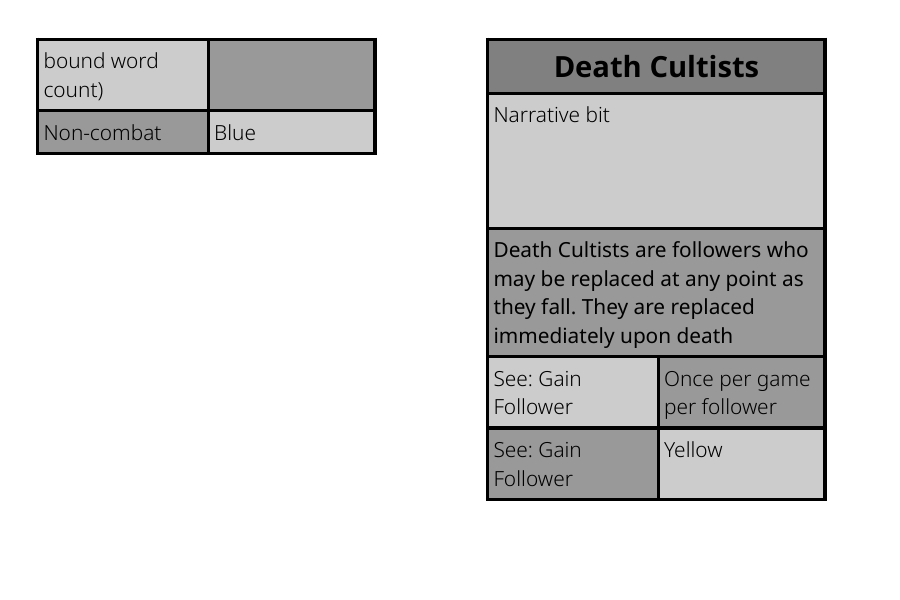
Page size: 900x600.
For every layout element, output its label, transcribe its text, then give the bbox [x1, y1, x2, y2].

table_header Death Cultists [489, 41, 823, 92]
table_cell Blue [210, 112, 373, 152]
table_cell Yellow [660, 430, 823, 498]
table_cell Once per game per follower [660, 358, 823, 426]
table_cell [210, 41, 373, 109]
table_cell bound word count) [39, 41, 207, 109]
table_cell Non-combat [39, 112, 207, 152]
table_cell See: Gain Follower [489, 430, 657, 498]
table_cell See: Gain Follower [489, 358, 657, 426]
table_cell Death Cultists are followers who may be replaced at any point as they fall. They are replaced immediately upon death [489, 230, 823, 355]
table_cell Narrative bit [489, 95, 823, 227]
